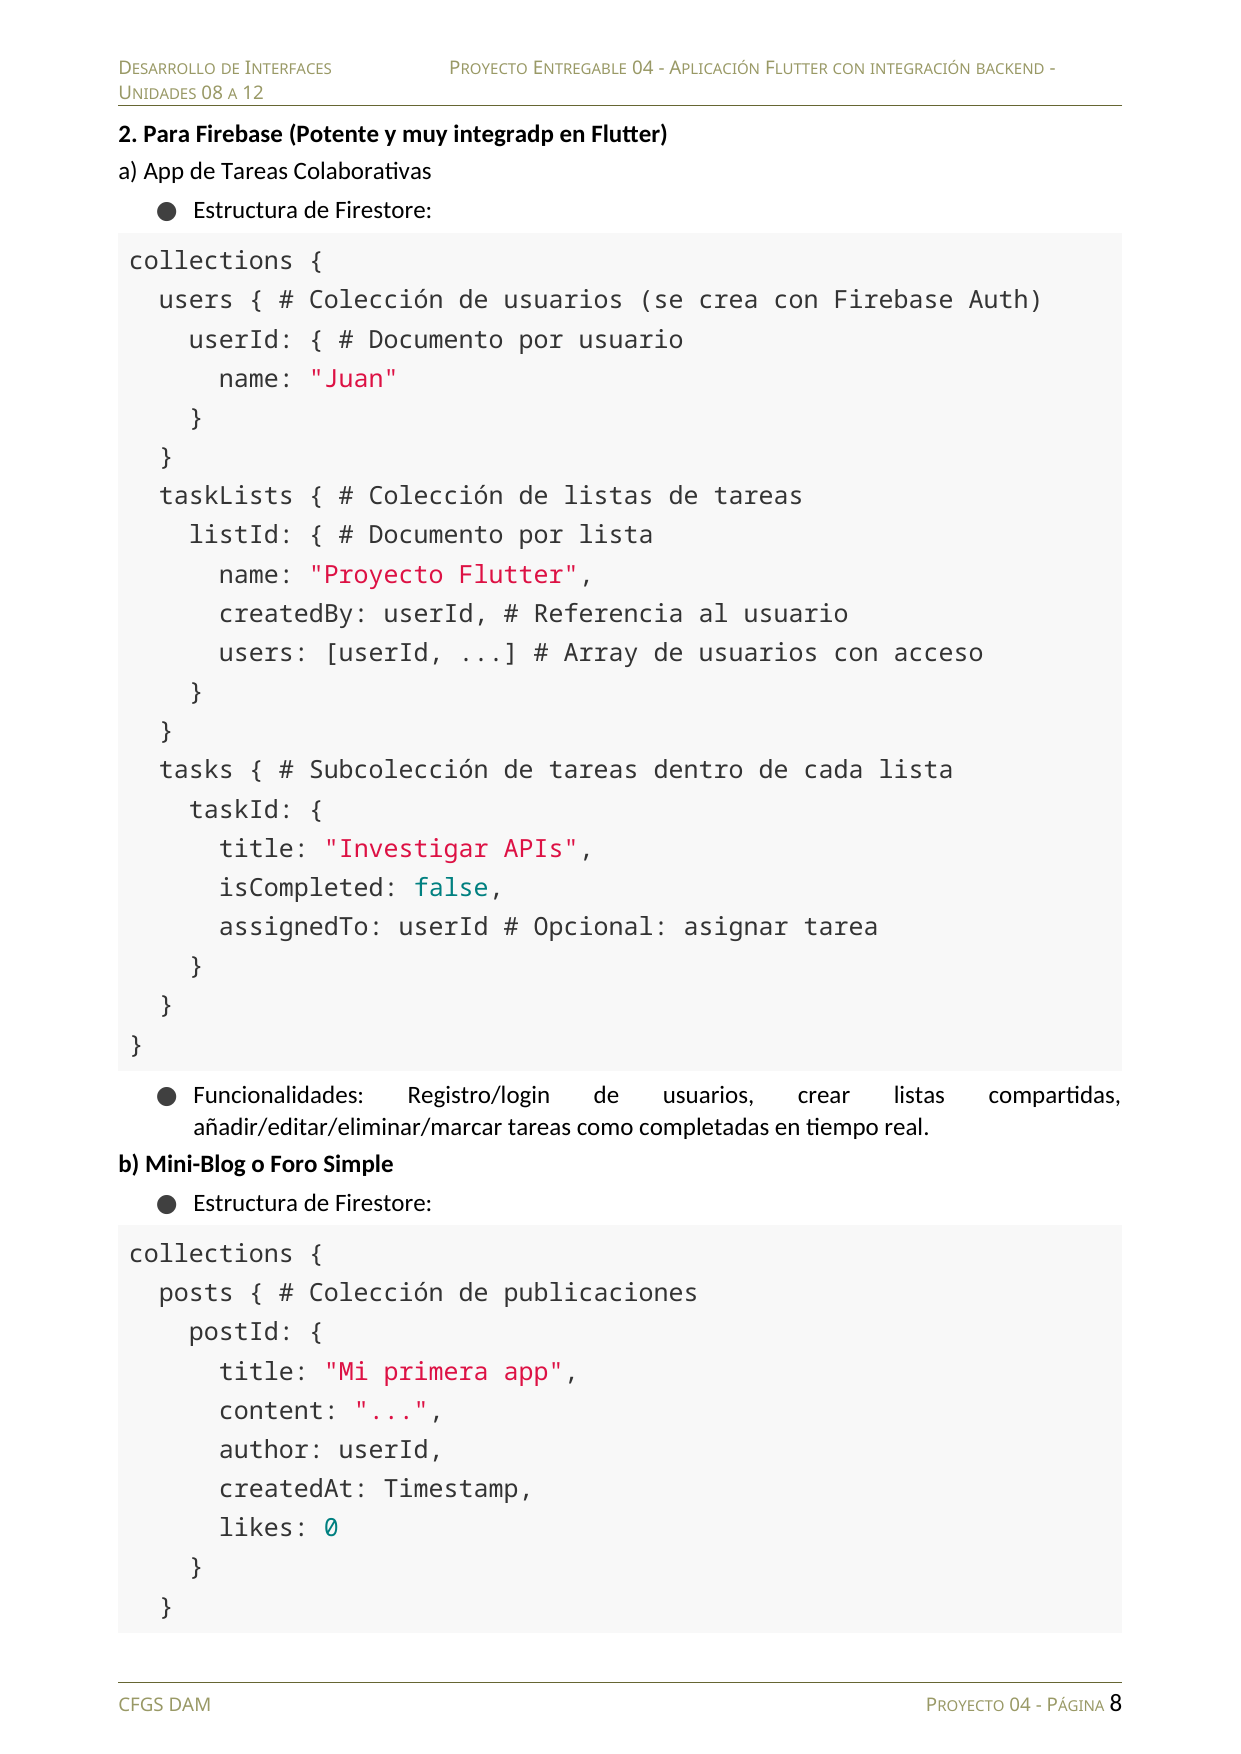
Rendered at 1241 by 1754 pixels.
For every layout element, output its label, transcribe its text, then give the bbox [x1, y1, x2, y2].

list Funcionalidades: Registro/login de usuarios, crear listas compartidas, añadir/editar/eliminar/marcar tareas como completadas en tiempo real. [156, 1077, 1122, 1141]
text 2. Para Firebase (Potente y muy integradp en Flutter) [118, 118, 1122, 148]
text a) App de Tareas Colaborativas [118, 155, 1122, 186]
text b) Mini-Blog o Foro Simple [118, 1148, 1122, 1178]
list Estructura de Firestore: [156, 192, 1122, 226]
list Estructura de Firestore: [156, 1185, 1122, 1219]
table_header collections { posts { # Colección de publicaciones postId: { title: "Mi primera app", content: "...", author: userId, createdAt: Timestamp, likes: 0 } } [118, 1225, 1122, 1633]
table_header collections { users { # Colección de usuarios (se crea con Firebase Auth) userId: { # Documento por usuario name: "Juan" } } taskLists { # Colección de listas de tareas listId: { # Documento por lista name: "Proyecto Flutter", createdBy: userId, # Referencia al usuario users: [userId, ...] # Array de usuarios con acceso } } tasks { # Subcolección de tareas dentro de cada lista taskId: { title: "Investigar APIs", isCompleted: false, assignedTo: userId # Opcional: asignar tarea } } } [118, 233, 1122, 1071]
